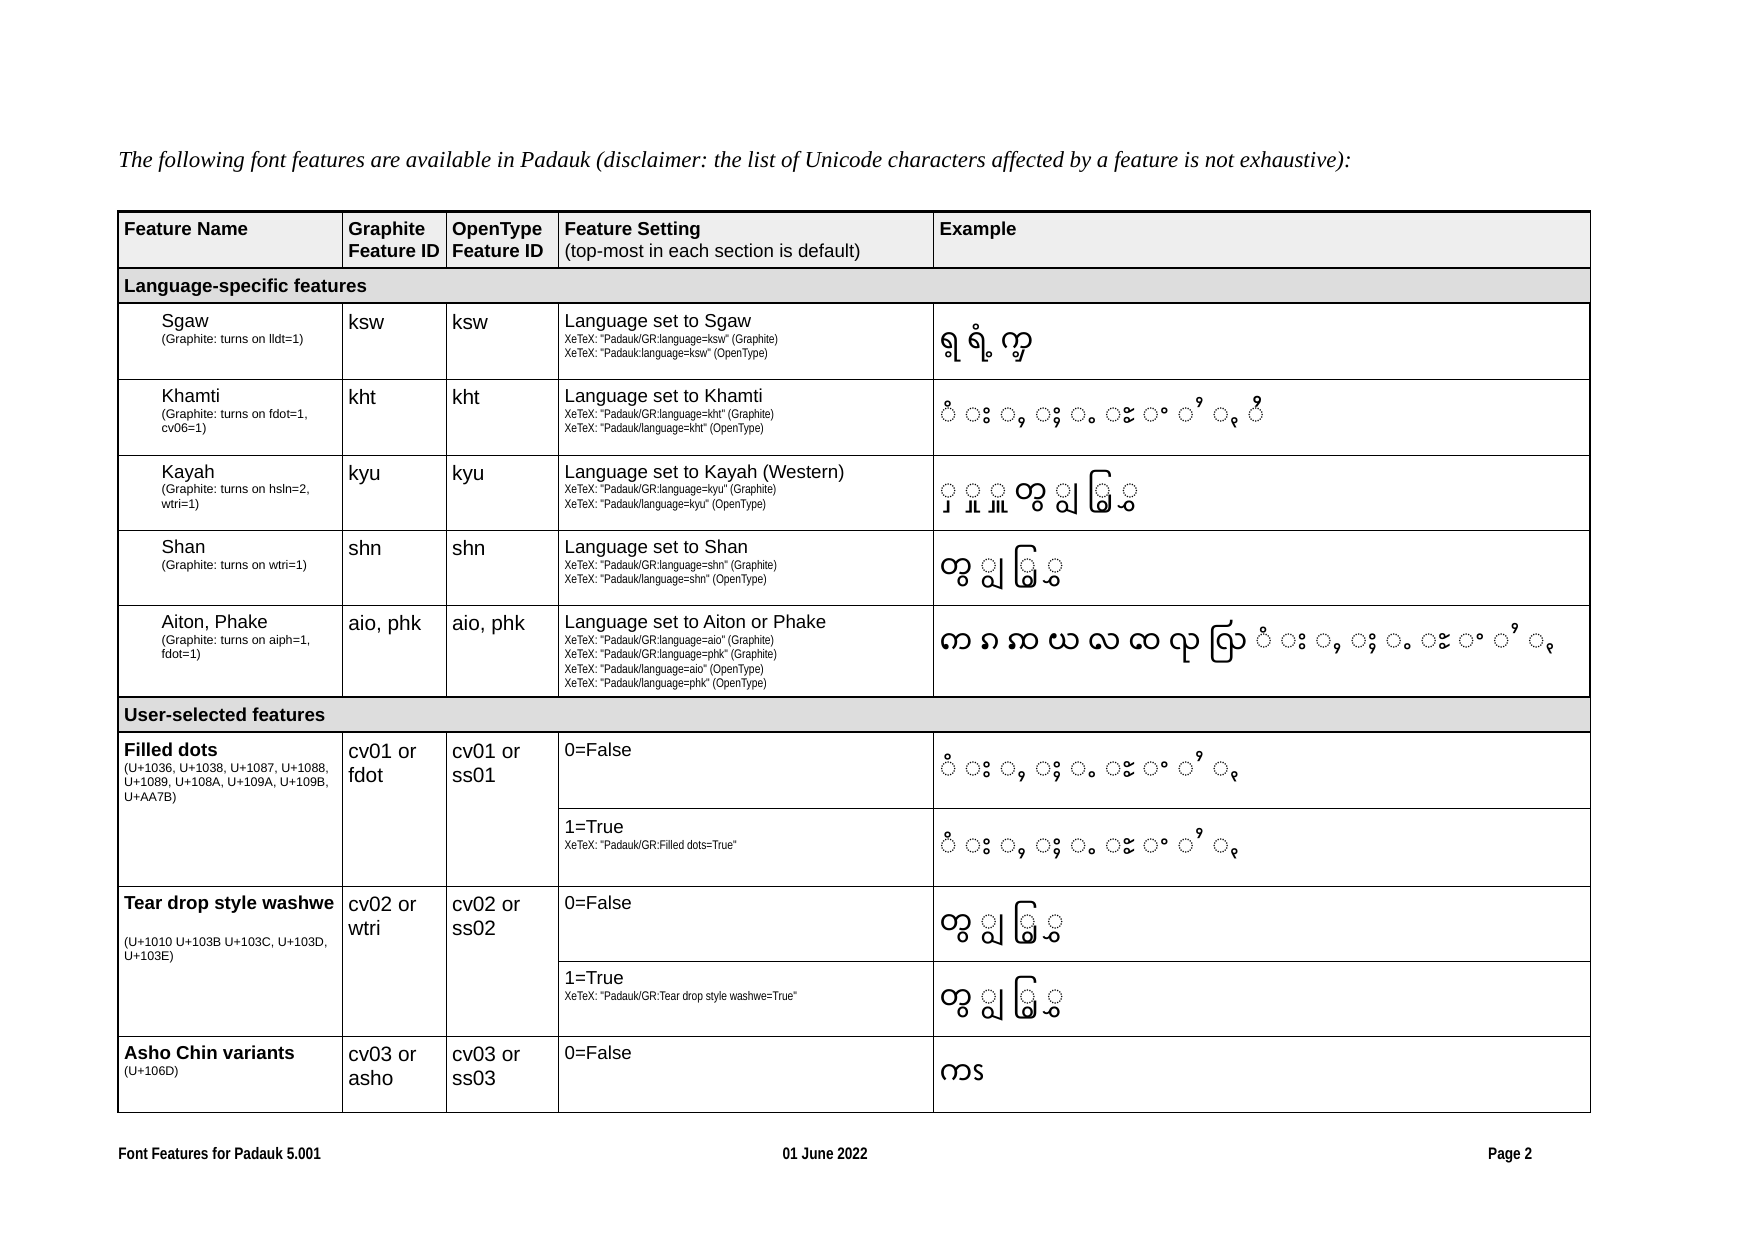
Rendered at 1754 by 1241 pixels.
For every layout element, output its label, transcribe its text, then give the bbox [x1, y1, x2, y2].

table_cell 0=False [559, 1037, 933, 1112]
table_cell တွ ျွ ြွ ွှ [934, 962, 1590, 1036]
table_cell ံ း ႇ ႈ ႉ ႊ ႚ ႛ ꩻ [934, 733, 1590, 808]
table_cell cv03 or asho [343, 1037, 446, 1112]
table_cell ksw [343, 304, 446, 379]
table_cell kht [343, 380, 446, 455]
table_cell 1=True XeTeX: "Padauk/GR:Filled dots=True" [559, 809, 933, 886]
table_header Graphite Feature ID [343, 213, 446, 267]
table_cell Shan (Graphite: turns on wtri=1) [119, 531, 342, 605]
table_cell 0=False [559, 733, 933, 808]
table_cell ksw [447, 304, 558, 379]
table_cell cv02 or wtri [343, 887, 446, 1036]
table_cell Asho Chin variants (U+106D) [119, 1037, 342, 1112]
table_cell cv03 or ss03 [447, 1037, 558, 1112]
table_cell Language set to Shan XeTeX: "Padauk/GR:language=shn" (Graphite) XeTeX: "Padauk/language=shn" (OpenType) [559, 531, 933, 605]
table_cell Tear drop style washwe (U+1010 U+103B U+103C, U+103D, U+103E) [119, 887, 342, 1036]
table_cell ရ့ ရံ့ ကှ့ [934, 304, 1589, 379]
table_cell 1=True XeTeX: "Padauk/GR:Tear drop style washwe=True" [559, 962, 933, 1036]
table_cell Aiton, Phake (Graphite: turns on aiph=1, fdot=1) [119, 606, 342, 696]
table_cell 0=False [559, 887, 933, 961]
table_cell တွ ျွ ြွ ွှ [934, 887, 1590, 961]
table_cell ှ ှု ှူ တွ ျွ ြွ ွှ [934, 456, 1589, 530]
table_cell cv02 or ss02 [447, 887, 558, 1036]
table_cell aio, phk [447, 606, 558, 696]
table_cell kyu [343, 456, 446, 530]
text The following font features are available in Padauk (disclaimer: the list of Unicode characters affected by a feature is not exhaustive): [118, 146, 1635, 172]
table_cell Filled dots (U+1036, U+1038, U+1087, U+1088, U+1089, U+108A, U+109A, U+109B, U+AA7B) [119, 733, 342, 886]
table_cell Kayah (Graphite: turns on hsln=2, wtri=1) [119, 456, 342, 530]
table_header Feature Setting (top-most in each section is default) [559, 213, 933, 267]
table_header OpenType Feature ID [447, 213, 558, 267]
table_cell ကၭ [934, 1037, 1590, 1112]
table_header Feature Name [119, 213, 342, 267]
table_cell shn [447, 531, 558, 605]
table_cell cv01 or fdot [343, 733, 446, 886]
table_cell Sgaw (Graphite: turns on lldt=1) [119, 304, 342, 379]
table_cell Language set to Kayah (Western) XeTeX: "Padauk/GR:language=kyu" (Graphite) XeTeX: "Padauk/language=kyu" (OpenType) [559, 456, 933, 530]
table_cell aio, phk [343, 606, 446, 696]
table_cell တွ ျွ ြွ ွှ [934, 531, 1589, 605]
table_header Example [934, 213, 1590, 267]
table_cell Language-specific features [119, 269, 1590, 302]
table_cell ံ း ႇ ႈ ႉ ႊ ႚ ႛ ꩻ ႆ [934, 380, 1589, 455]
table_cell shn [343, 531, 446, 605]
table_cell Language set to Aiton or Phake XeTeX: "Padauk/GR:language=aio" (Graphite) XeTeX: "Padauk/GR:language=phk" (Graphite) XeTeX: "Padauk/language=aio" (OpenType) XeTeX: "Padauk/language=phk" (OpenType) [559, 606, 933, 696]
table_cell User-selected features [119, 698, 1590, 731]
table_cell kyu [447, 456, 558, 530]
table_cell ံ း ႇ ႈ ႉ ႊ ႚ ႛ ꩻ [934, 809, 1590, 886]
table_cell Language set to Khamti XeTeX: "Padauk/GR:language=kht" (Graphite) XeTeX: "Padauk/language=kht" (OpenType) [559, 380, 933, 455]
table_cell Khamti (Graphite: turns on fdot=1, cv06=1) [119, 380, 342, 455]
table_cell cv01 or ss01 [447, 733, 558, 886]
table_cell Language set to Sgaw XeTeX: "Padauk/GR:language=ksw" (Graphite) XeTeX: "Padauk:language=ksw" (OpenType) [559, 304, 933, 379]
table_cell kht [447, 380, 558, 455]
table_cell က︀ ၵ︀ ꩡ︀ ယ︀ လ︀ ၸ︀ ၺ ꩺ ံ း ႇ ႈ ႉ ႊ ႚ ႛ ꩻ [934, 606, 1589, 696]
